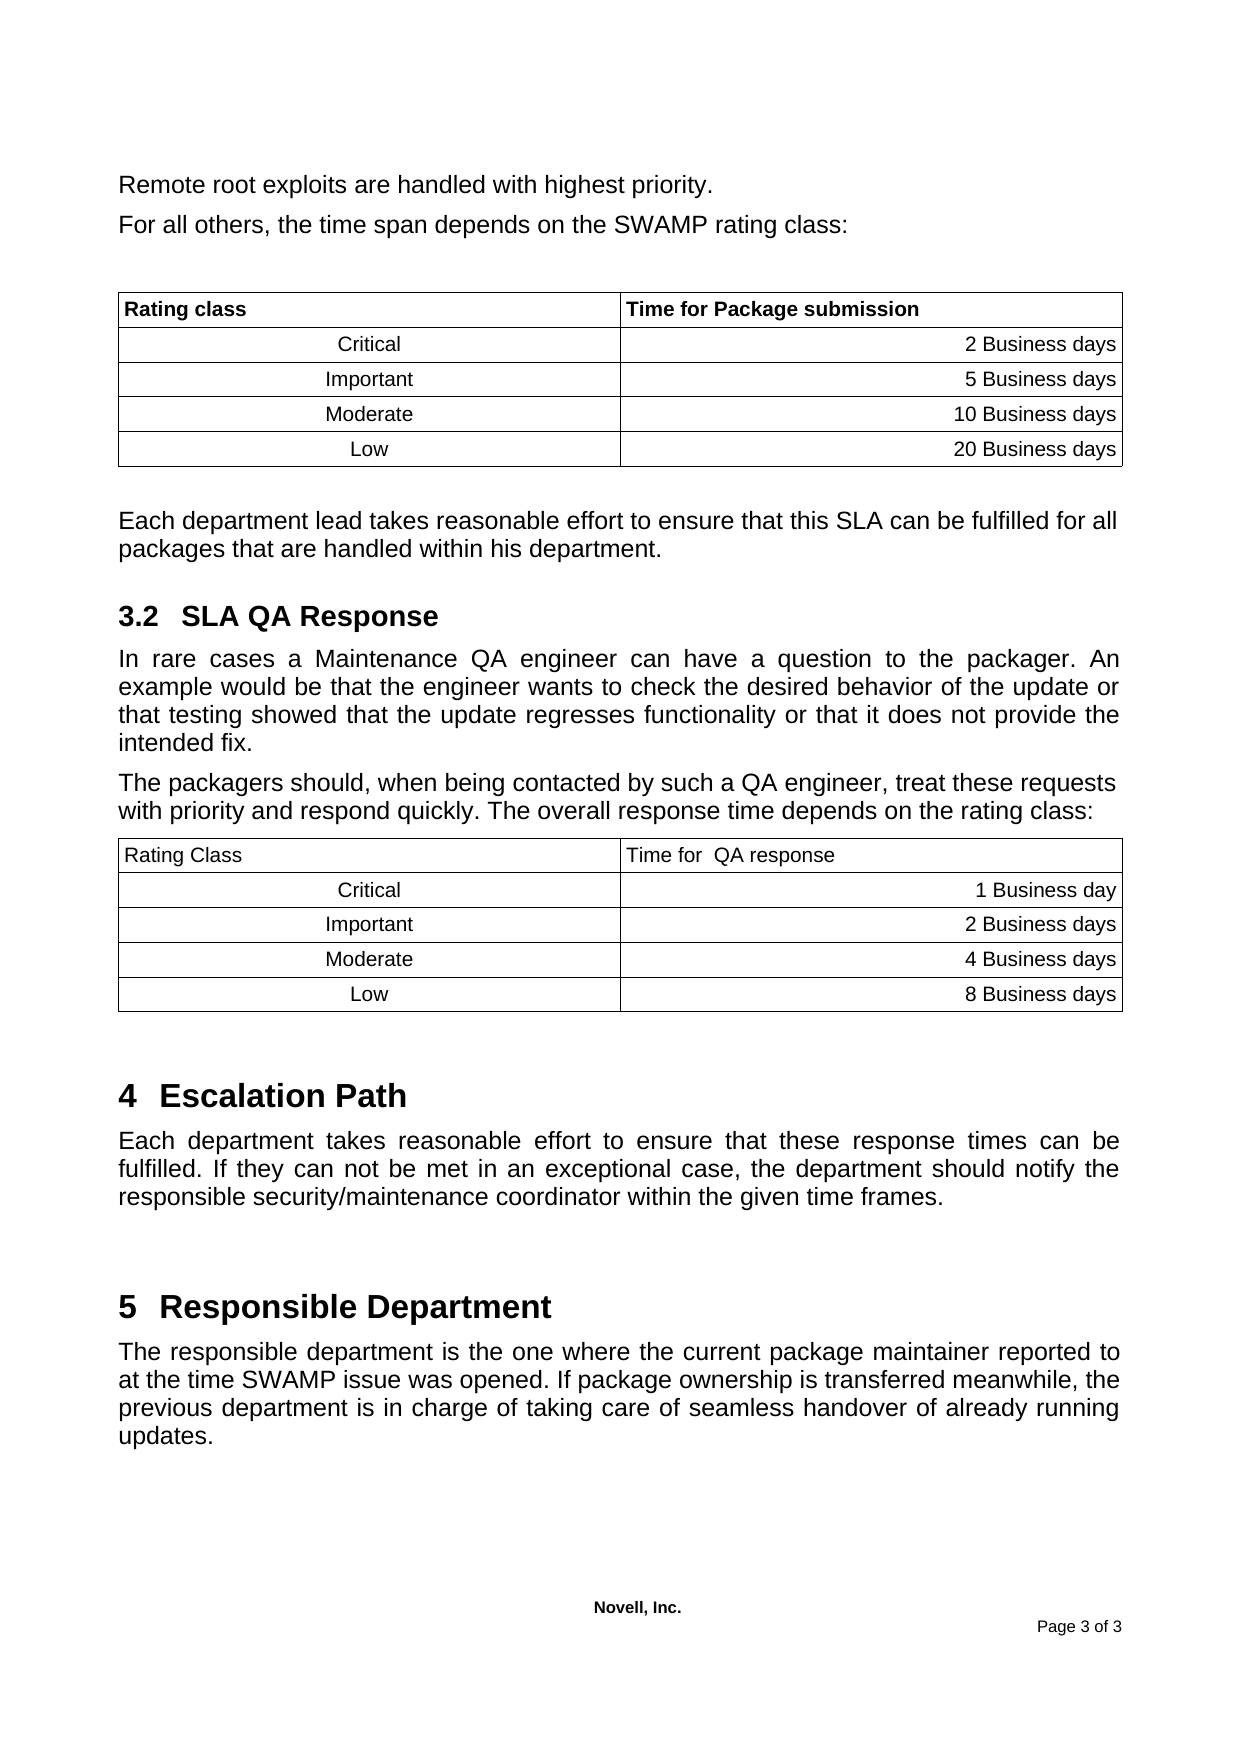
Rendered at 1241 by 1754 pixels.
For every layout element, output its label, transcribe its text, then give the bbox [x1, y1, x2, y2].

text Each department takes reasonable effort to ensure that these response times can be fulfilled. If they can not be met in an exceptional case, the department should notify the responsible security/maintenance coordinator within the given time frames. [118, 1127, 1122, 1211]
table_cell 5 Business days [621, 363, 1122, 396]
table_cell Critical [119, 873, 620, 907]
table_cell Low [119, 432, 620, 466]
table_cell Critical [119, 328, 620, 362]
table_cell 2 Business days [621, 328, 1122, 362]
table_header Rating class [119, 293, 620, 327]
text The responsible department is the one where the current package maintainer reported to at the time SWAMP issue was opened. If package ownership is transferred meanwhile, the previous department is in charge of taking care of seamless handover of already running updates. [118, 1338, 1122, 1450]
table_cell Important [119, 908, 620, 942]
subtitle Responsible Department [118, 1288, 1122, 1326]
table_cell Moderate [119, 943, 620, 977]
subtitle SLA QA Response [118, 600, 1122, 632]
table_cell 8 Business days [621, 978, 1122, 1011]
table_cell 20 Business days [621, 432, 1122, 466]
text Each department lead takes reasonable effort to ensure that this SLA can be fulfilled for all packages that are handled within his department. [118, 507, 1122, 562]
text In rare cases a Maintenance QA engineer can have a question to the packager. An example would be that the engineer wants to check the desired behavior of the update or that testing showed that the update regresses functionality or that it does not provide the intended fix. [118, 645, 1122, 757]
table_cell 4 Business days [621, 943, 1122, 977]
table_cell 2 Business days [621, 908, 1122, 942]
table_header Time for Package submission [621, 293, 1122, 327]
text The packagers should, when being contacted by such a QA engineer, treat these requests with priority and respond quickly. The overall response time depends on the rating class: [118, 769, 1122, 825]
text Remote root exploits are handled with highest priority. [118, 171, 1122, 199]
table_cell 1 Business day [621, 873, 1122, 907]
subtitle Escalation Path [118, 1077, 1122, 1114]
table_cell 10 Business days [621, 397, 1122, 431]
table_cell Low [119, 978, 620, 1011]
table_cell Moderate [119, 397, 620, 431]
text For all others, the time span depends on the SWAMP rating class: [118, 211, 1122, 239]
table_header Time for QA response [621, 839, 1122, 872]
table_cell Important [119, 363, 620, 396]
table_header Rating Class [119, 839, 620, 872]
